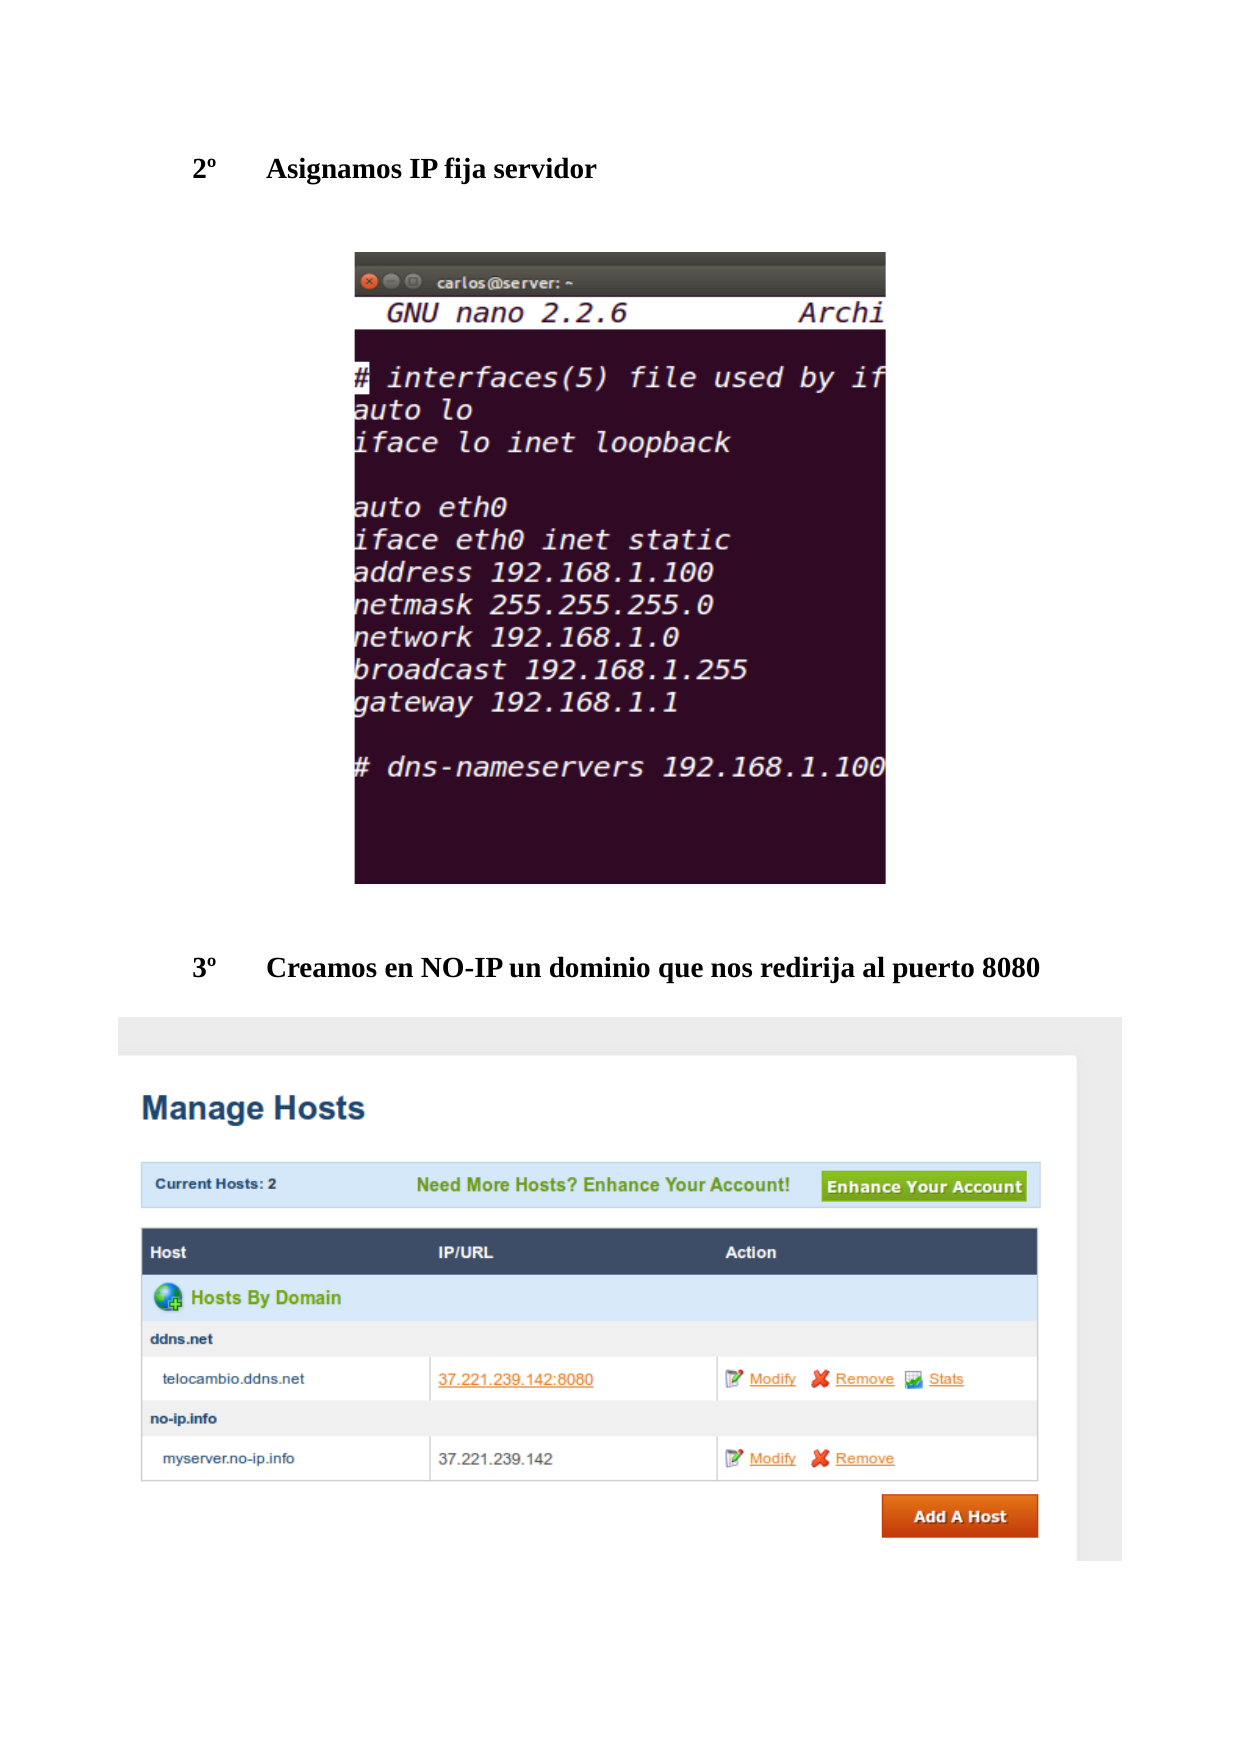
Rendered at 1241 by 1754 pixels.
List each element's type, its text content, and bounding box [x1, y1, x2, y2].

text 3º Creamos en NO-IP un dominio que nos redirija al puerto 8080 [118, 951, 1122, 984]
picture [354, 252, 886, 884]
picture [118, 1017, 1123, 1561]
text 2º Asignamos IP fija servidor [118, 152, 1122, 185]
